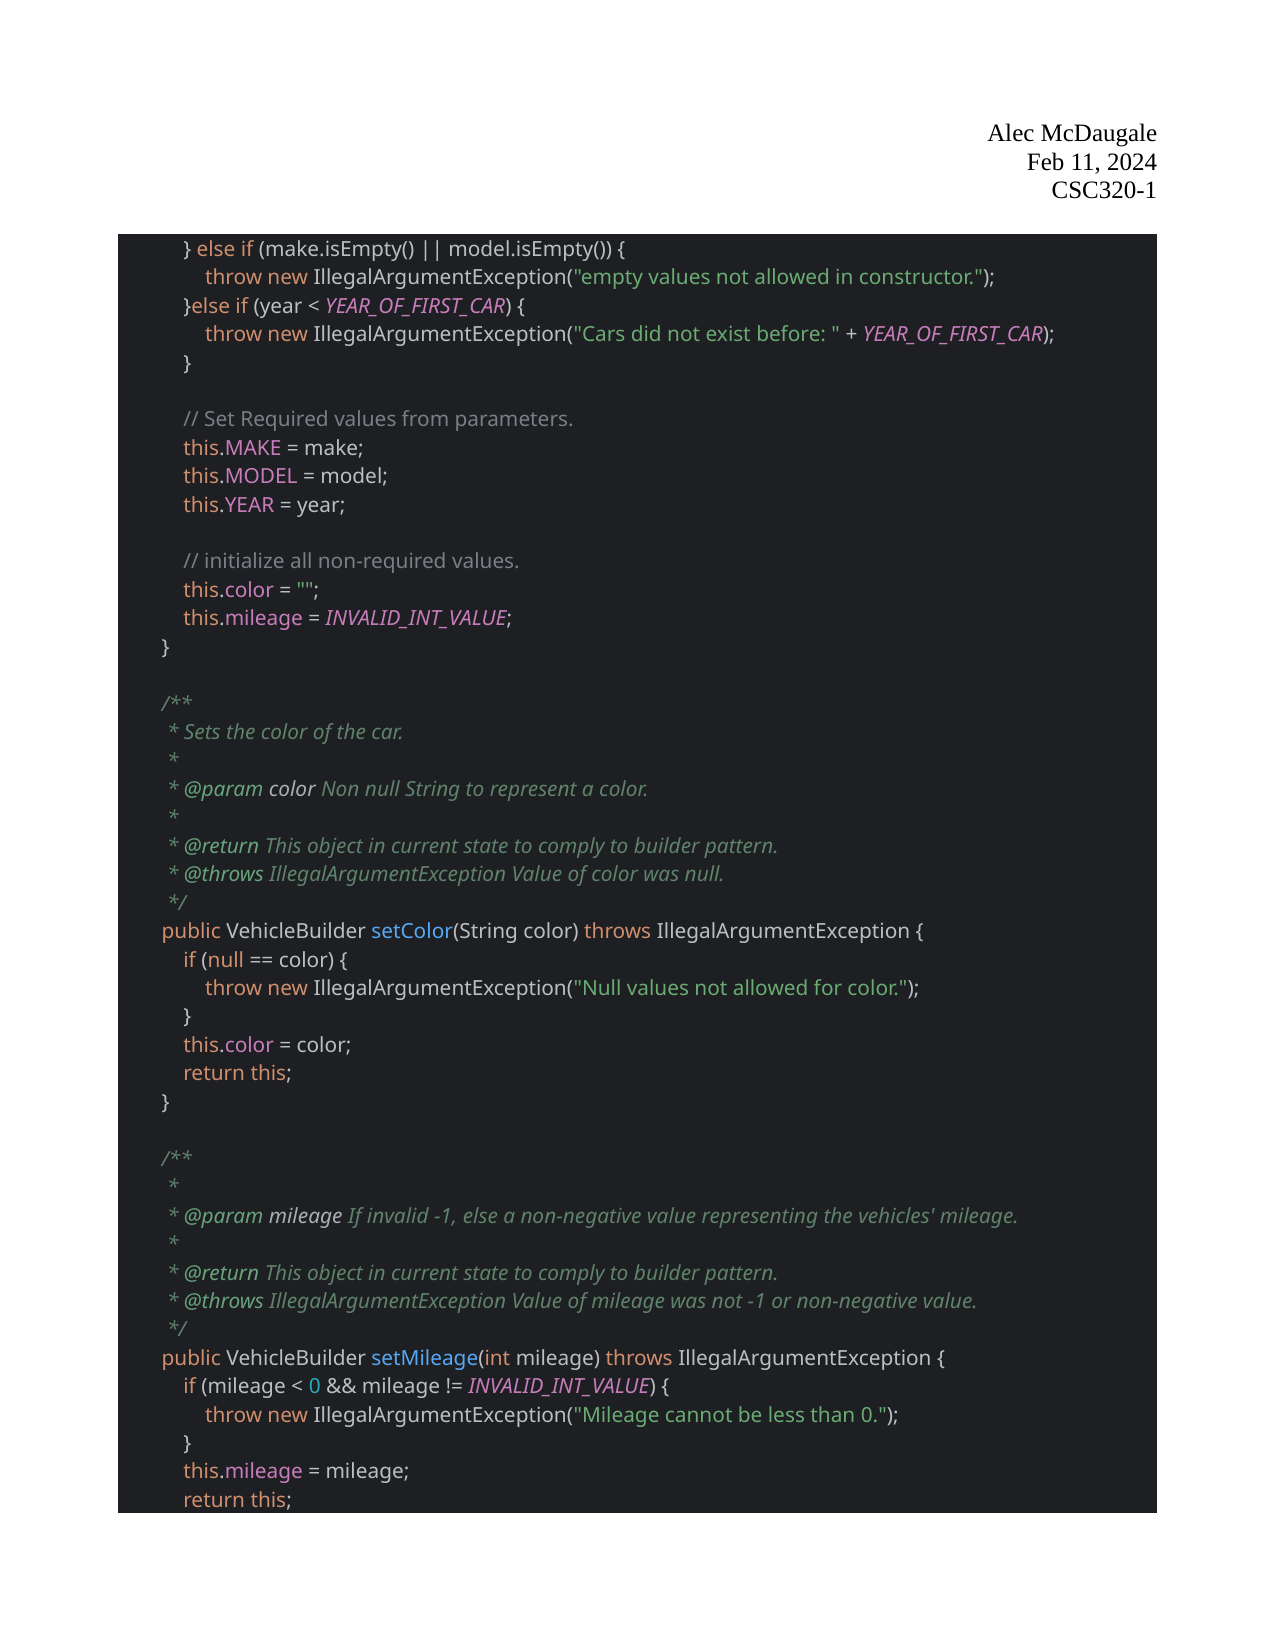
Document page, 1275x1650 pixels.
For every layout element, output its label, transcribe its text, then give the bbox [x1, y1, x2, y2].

text } else if (make.isEmpty() || model.isEmpty()) { throw new IllegalArgumentException("empty values not allowed in constructor."); }else if (year < YEAR_OF_FIRST_CAR) { throw new IllegalArgumentException("Cars did not exist before: " + YEAR_OF_FIRST_CAR); } // Set Required values from parameters. this.MAKE = make; this.MODEL = model; this.YEAR = year; // initialize all non-required values. this.color = ""; this.mileage = INVALID_INT_VALUE; } /** * Sets the color of the car. * * @param color Non null String to represent a color. * * @return This object in current state to comply to builder pattern. * @throws IllegalArgumentException Value of color was null. */ public VehicleBuilder setColor(String color) throws IllegalArgumentException { if (null == color) { throw new IllegalArgumentException("Null values not allowed for color."); } this.color = color; return this; } /** * * @param mileage If invalid -1, else a non-negative value representing the vehicles' mileage. * * @return This object in current state to comply to builder pattern. * @throws IllegalArgumentException Value of mileage was not -1 or non-negative value. */ public VehicleBuilder setMileage(int mileage) throws IllegalArgumentException { if (mileage < 0 && mileage != INVALID_INT_VALUE) { throw new IllegalArgumentException("Mileage cannot be less than 0."); } this.mileage = mileage; return this; [118, 234, 1157, 1513]
